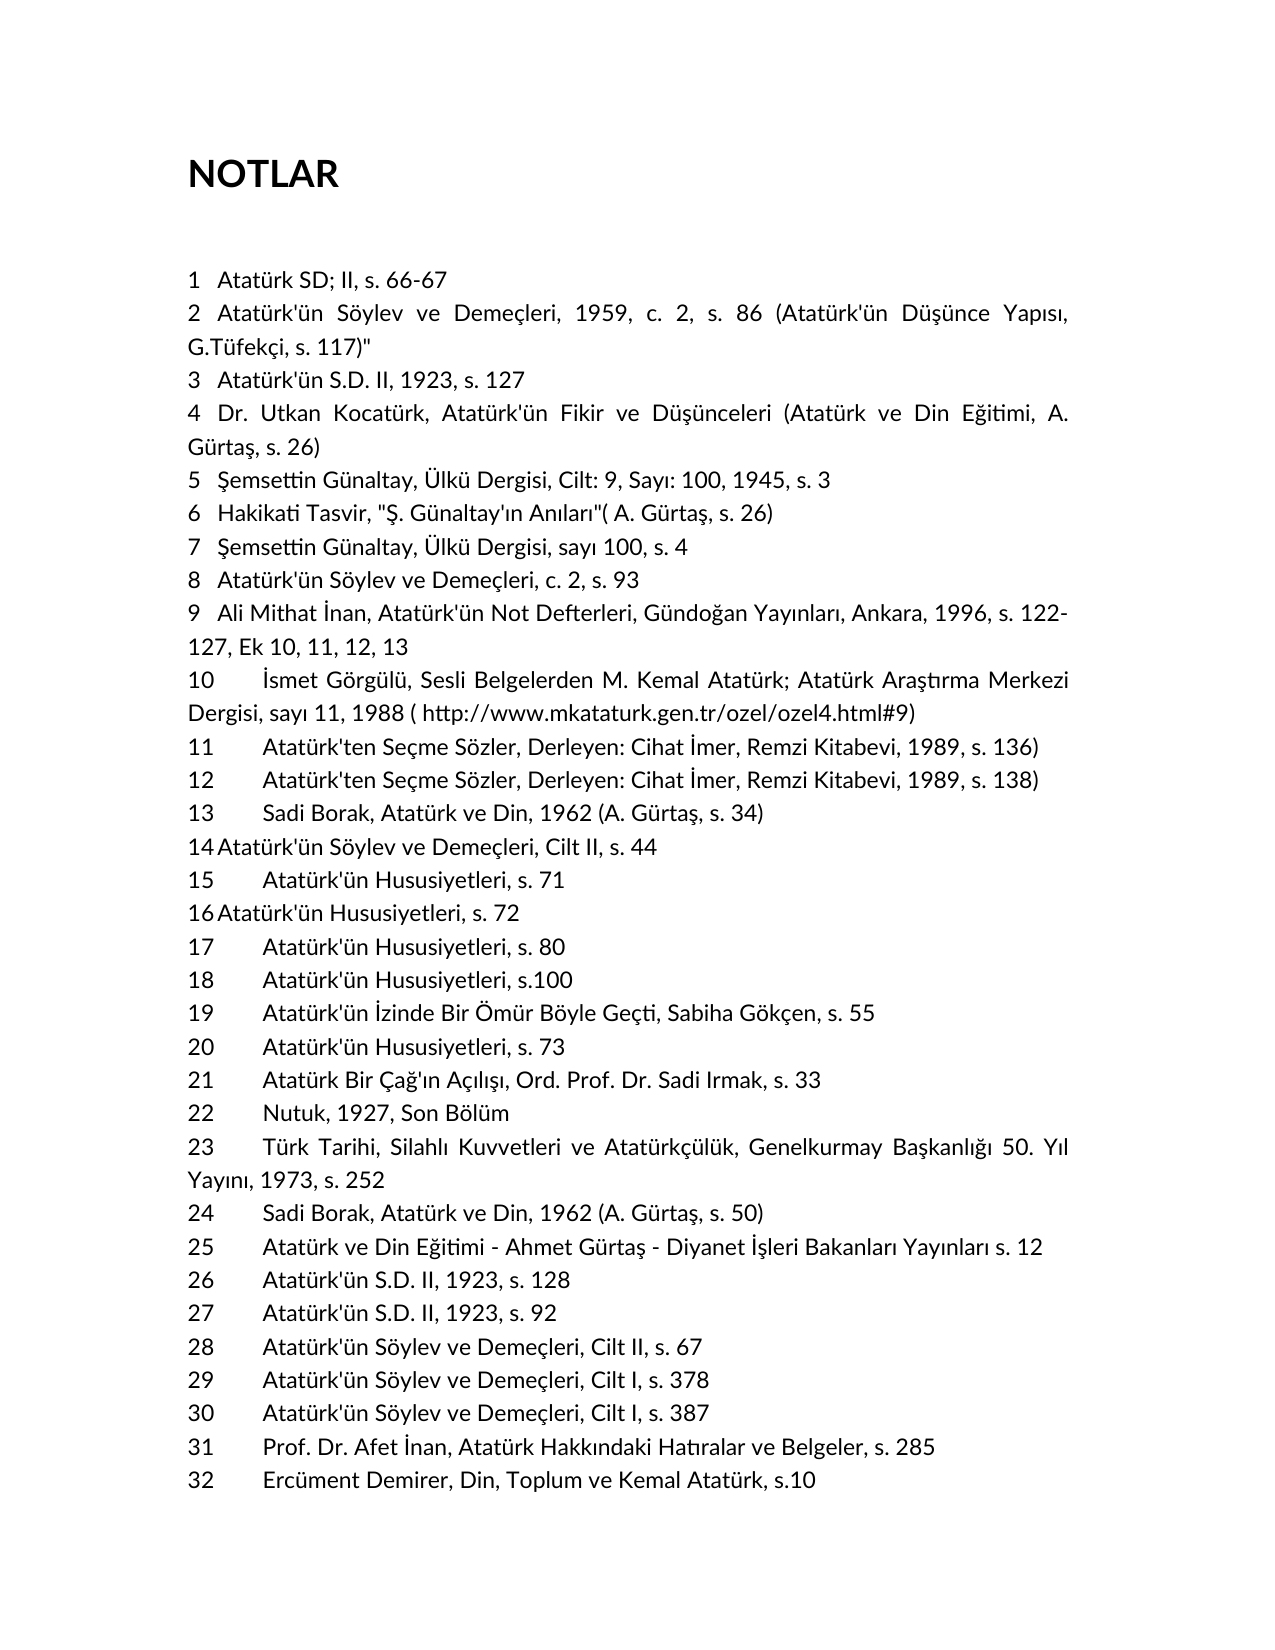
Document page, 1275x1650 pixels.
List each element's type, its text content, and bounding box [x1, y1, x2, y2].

text 7 Şemsettin Günaltay, Ülkü Dergisi, sayı 100, s. 4 [187, 528, 1070, 562]
text 16 Atatürk'ün Hususiyetleri, s. 72 [187, 895, 1070, 928]
text 5 Şemsettin Günaltay, Ülkü Dergisi, Cilt: 9, Sayı: 100, 1945, s. 3 [187, 462, 1070, 495]
text 3 Atatürk'ün S.D. II, 1923, s. 127 [187, 362, 1070, 395]
text 24 Sadi Borak, Atatürk ve Din, 1962 (A. Gürtaş, s. 50) [187, 1195, 1070, 1228]
text 29 Atatürk'ün Söylev ve Demeçleri, Cilt I, s. 378 [187, 1362, 1070, 1395]
text NOTLAR [187, 150, 1070, 195]
text 6 Hakikati Tasvir, "Ş. Günaltay'ın Anıları"( A. Gürtaş, s. 26) [187, 495, 1070, 528]
text 10 İsmet Görgülü, Sesli Belgelerden M. Kemal Atatürk; Atatürk Araştırma Merkezi Dergisi, sayı 11, 1988 ( http://www.mkataturk.gen.tr/ozel/ozel4.html#9) [187, 662, 1070, 728]
text 13 Sadi Borak, Atatürk ve Din, 1962 (A. Gürtaş, s. 34) [187, 795, 1070, 828]
text 23 Türk Tarihi, Silahlı Kuvvetleri ve Atatürkçülük, Genelkurmay Başkanlığı 50. Yıl Yayını, 1973, s. 252 [187, 1128, 1070, 1195]
text 19 Atatürk'ün İzinde Bir Ömür Böyle Geçti, Sabiha Gökçen, s. 55 [187, 995, 1070, 1028]
text 30 Atatürk'ün Söylev ve Demeçleri, Cilt I, s. 387 [187, 1395, 1070, 1428]
text 14 Atatürk'ün Söylev ve Demeçleri, Cilt II, s. 44 [187, 828, 1070, 862]
text 22 Nutuk, 1927, Son Bölüm [187, 1095, 1070, 1128]
text 20 Atatürk'ün Hususiyetleri, s. 73 [187, 1028, 1070, 1062]
text 21 Atatürk Bir Çağ'ın Açılışı, Ord. Prof. Dr. Sadi Irmak, s. 33 [187, 1062, 1070, 1095]
text 4 Dr. Utkan Kocatürk, Atatürk'ün Fikir ve Düşünceleri (Atatürk ve Din Eğitimi, A. Gürtaş, s. 26) [187, 395, 1070, 462]
text 12 Atatürk'ten Seçme Sözler, Derleyen: Cihat İmer, Remzi Kitabevi, 1989, s. 138) [187, 762, 1070, 795]
text 18 Atatürk'ün Hususiyetleri, s.100 [187, 962, 1070, 995]
text 27 Atatürk'ün S.D. II, 1923, s. 92 [187, 1295, 1070, 1328]
text 17 Atatürk'ün Hususiyetleri, s. 80 [187, 928, 1070, 962]
text 25 Atatürk ve Din Eğitimi - Ahmet Gürtaş - Diyanet İşleri Bakanları Yayınları s. 12 [187, 1228, 1070, 1262]
text 15 Atatürk'ün Hususiyetleri, s. 71 [187, 862, 1070, 895]
text 28 Atatürk'ün Söylev ve Demeçleri, Cilt II, s. 67 [187, 1328, 1070, 1362]
text 2 Atatürk'ün Söylev ve Demeçleri, 1959, c. 2, s. 86 (Atatürk'ün Düşünce Yapısı, G.Tüfekçi, s. 117)" [187, 295, 1070, 362]
text 32 Ercüment Demirer, Din, Toplum ve Kemal Atatürk, s.10 [187, 1462, 1070, 1495]
text 8 Atatürk'ün Söylev ve Demeçleri, c. 2, s. 93 [187, 562, 1070, 595]
text 11 Atatürk'ten Seçme Sözler, Derleyen: Cihat İmer, Remzi Kitabevi, 1989, s. 136) [187, 728, 1070, 762]
text 31 Prof. Dr. Afet İnan, Atatürk Hakkındaki Hatıralar ve Belgeler, s. 285 [187, 1428, 1070, 1462]
text 9 Ali Mithat İnan, Atatürk'ün Not Defterleri, Gündoğan Yayınları, Ankara, 1996, s. 122-127, Ek 10, 11, 12, 13 [187, 595, 1070, 662]
text 1 Atatürk SD; II, s. 66-67 [187, 262, 1070, 295]
text 26 Atatürk'ün S.D. II, 1923, s. 128 [187, 1262, 1070, 1295]
